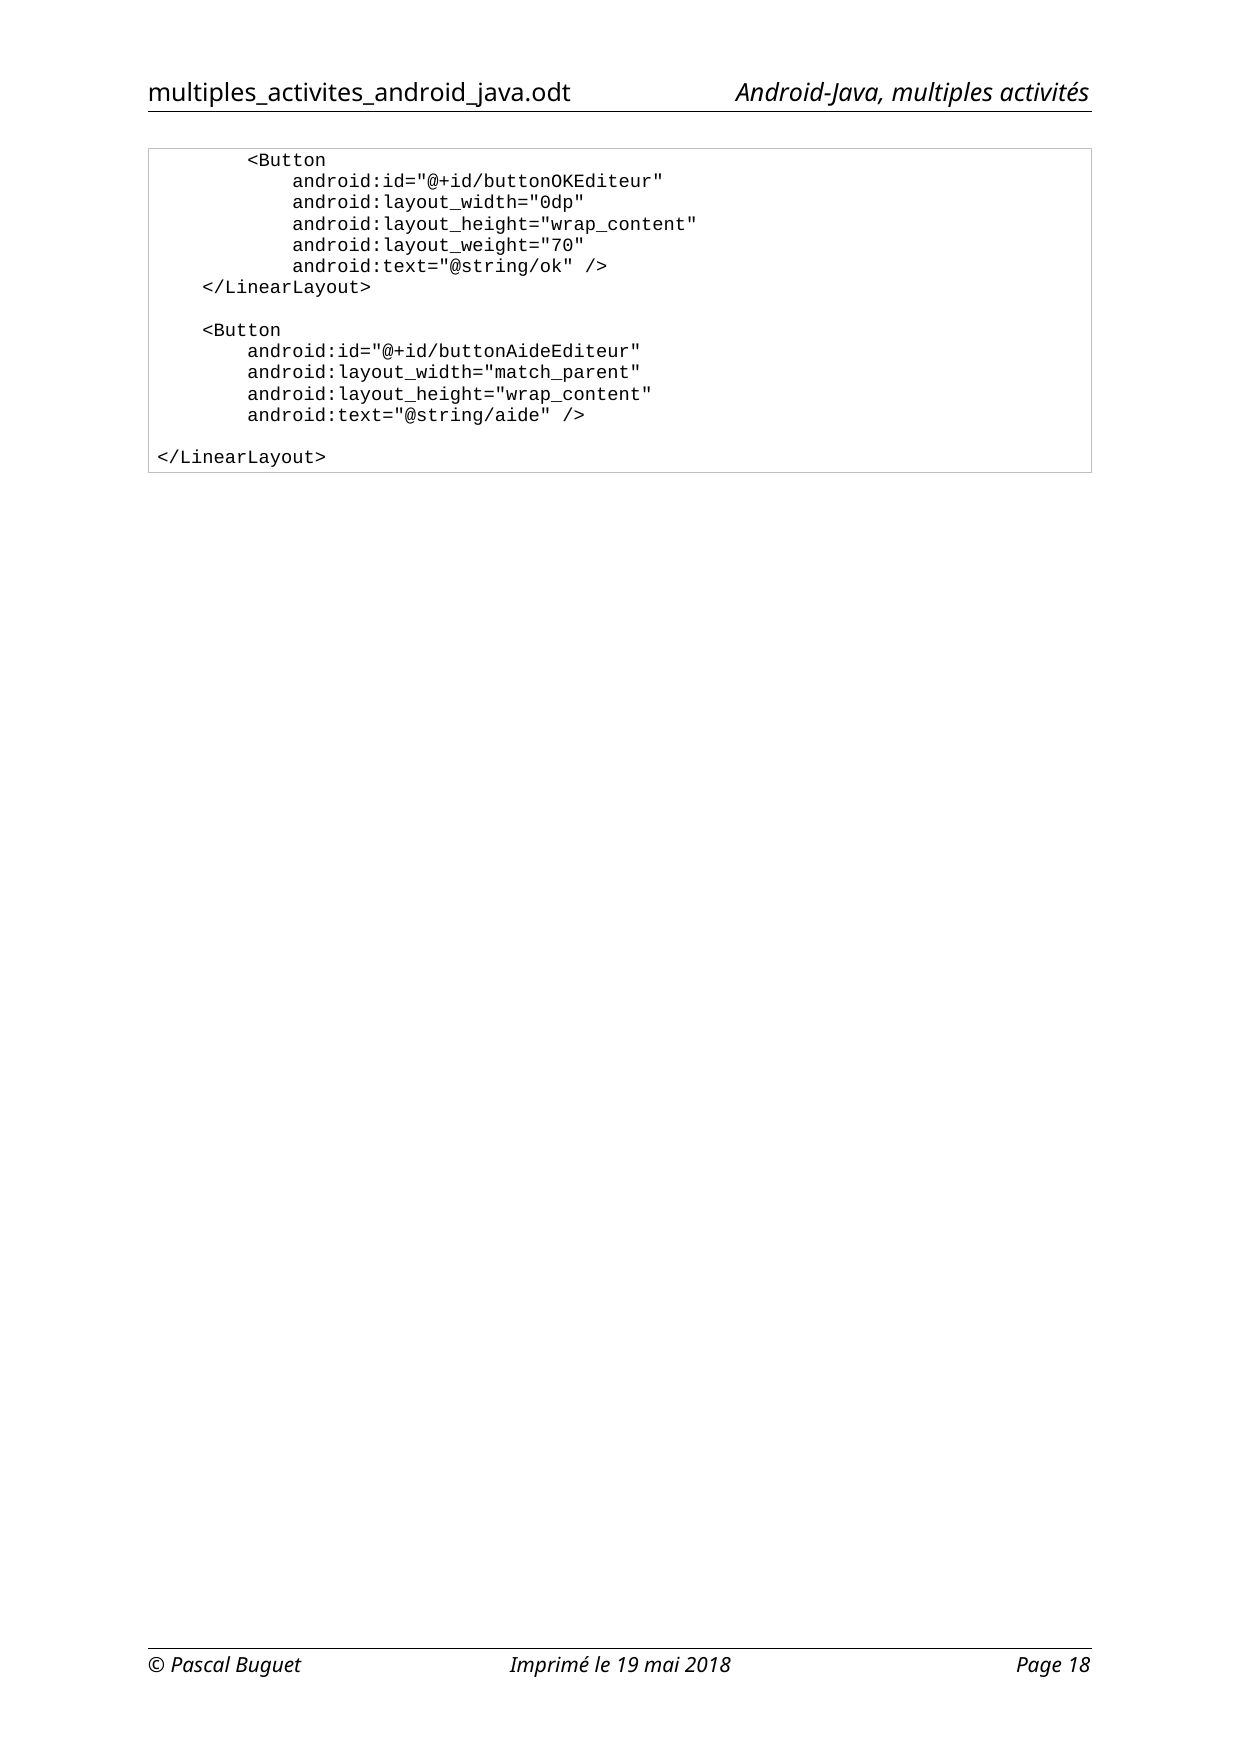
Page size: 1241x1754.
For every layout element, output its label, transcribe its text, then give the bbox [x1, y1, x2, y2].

text android:id="@+id/buttonAideEditeur" [149, 339, 1091, 360]
text android:layout_height="wrap_content" [149, 211, 1091, 233]
text </LinearLayout> [149, 445, 1091, 472]
text android:layout_weight="70" [149, 233, 1091, 254]
text <Button [149, 318, 1091, 339]
text android:id="@+id/buttonOKEditeur" [149, 169, 1091, 190]
text </LinearLayout> [149, 275, 1091, 296]
text android:text="@string/ok" /> [149, 254, 1091, 275]
text android:text="@string/aide" /> [149, 403, 1091, 424]
text android:layout_width="match_parent" [149, 360, 1091, 381]
text <Button [149, 149, 1091, 169]
text android:layout_width="0dp" [149, 190, 1091, 211]
text android:layout_height="wrap_content" [149, 381, 1091, 403]
